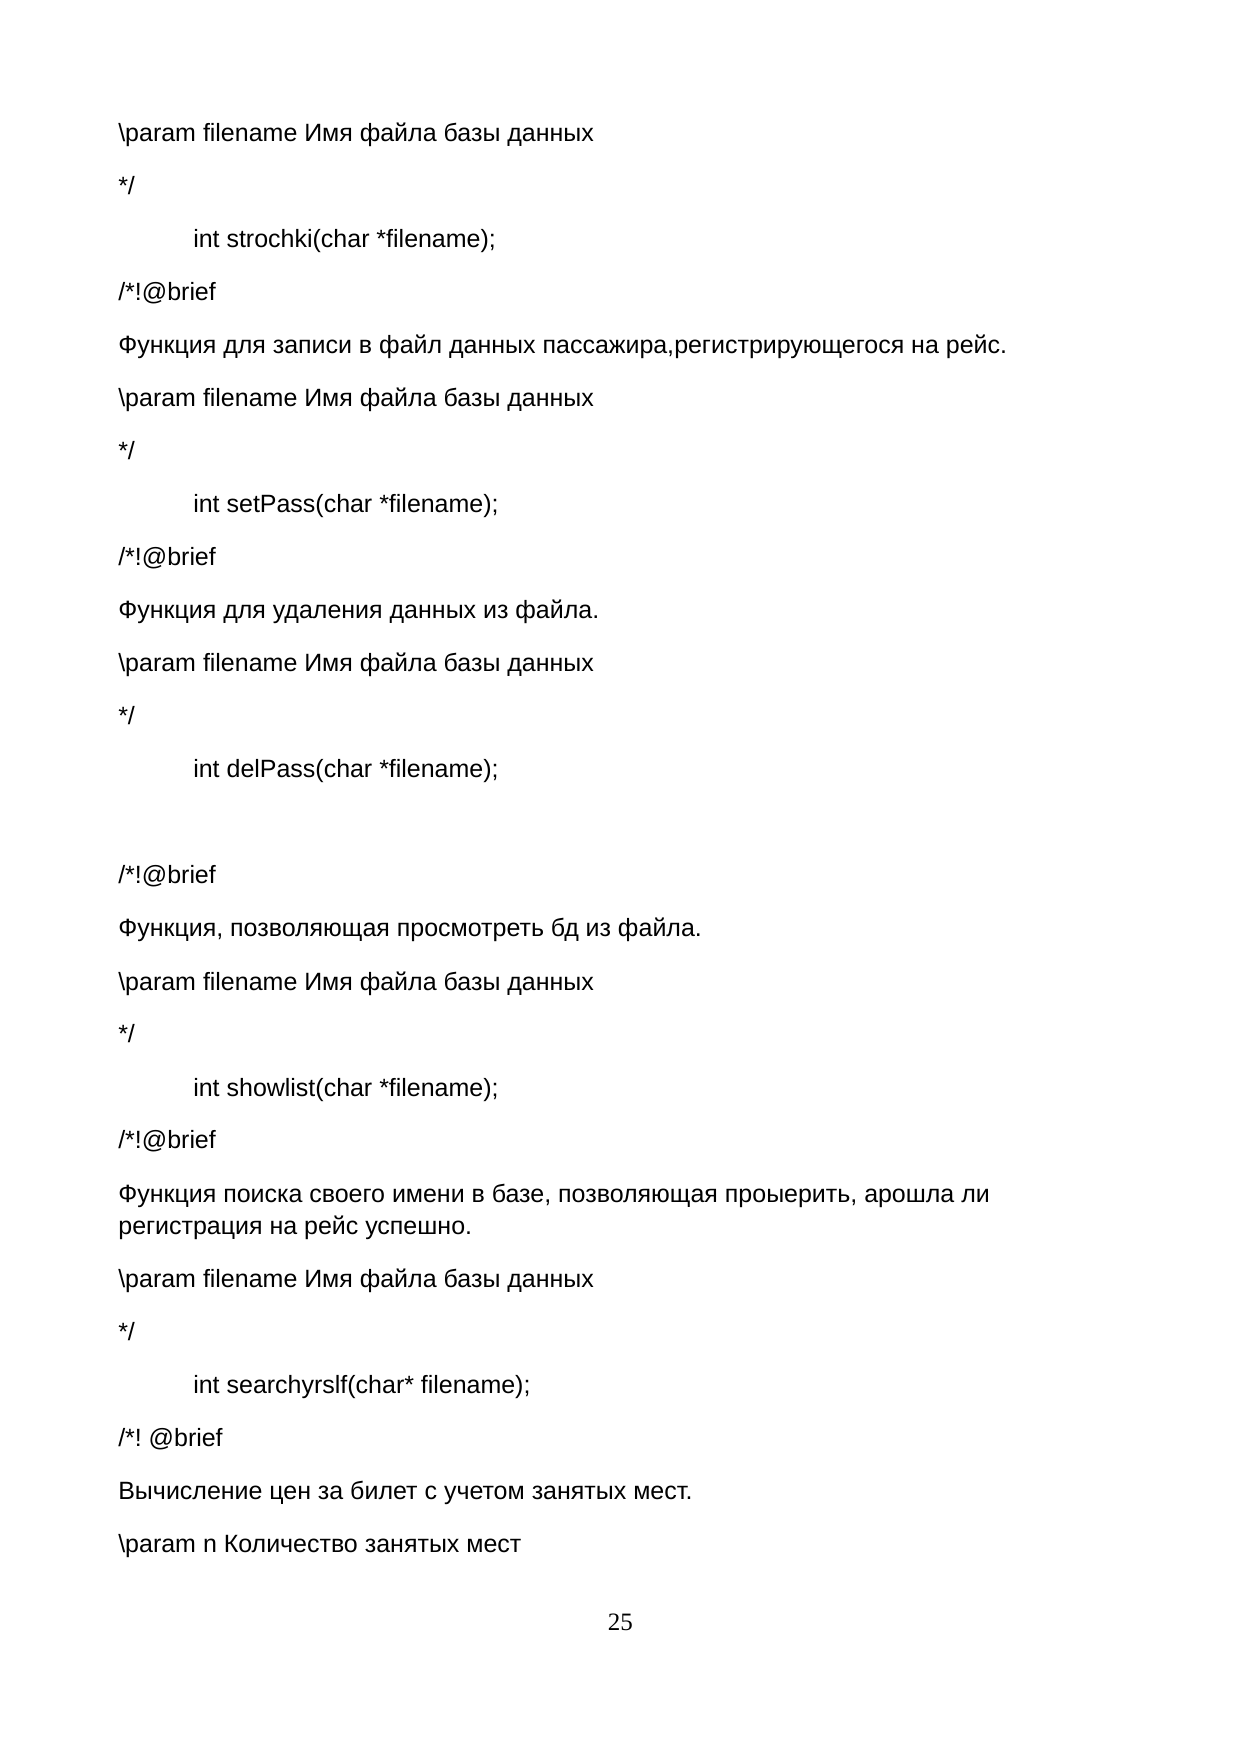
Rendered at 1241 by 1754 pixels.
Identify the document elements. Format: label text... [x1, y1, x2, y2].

text \param filename Имя файла базы данных [118, 648, 1122, 677]
text */ [118, 436, 1122, 465]
text \param filename Имя файла базы данных [118, 383, 1122, 412]
text Функция поиска своего имени в базе, позволяющая проыерить, арошла ли регистрация на рейс успешно. [118, 1178, 1122, 1240]
text */ [118, 171, 1122, 200]
text Функция для записи в файл данных пассажира,регистрирующегося на рейс. [118, 330, 1122, 359]
text /*! @brief [118, 1423, 1122, 1452]
text int delPass(char *filename); [118, 754, 1122, 783]
text /*!@brief [118, 277, 1122, 306]
text \param filename Имя файла базы данных [118, 118, 1122, 147]
text \param n Количество занятых мест [118, 1529, 1122, 1558]
text int strochki(char *filename); [118, 224, 1122, 253]
text int searchyrslf(char* filename); [118, 1370, 1122, 1399]
text Функция, позволяющая просмотреть бд из файла. [118, 913, 1122, 942]
text int setPass(char *filename); [118, 489, 1122, 518]
text Функция для удаления данных из файла. [118, 595, 1122, 624]
text */ [118, 701, 1122, 730]
text \param filename Имя файла базы данных [118, 966, 1122, 995]
text /*!@brief [118, 1126, 1122, 1154]
text */ [118, 1317, 1122, 1346]
text Вычисление цен за билет с учетом занятых мест. [118, 1476, 1122, 1505]
text /*!@brief [118, 860, 1122, 889]
text int showlist(char *filename); [118, 1072, 1122, 1101]
text \param filename Имя файла базы данных [118, 1264, 1122, 1293]
text /*!@brief [118, 542, 1122, 571]
text */ [118, 1019, 1122, 1048]
